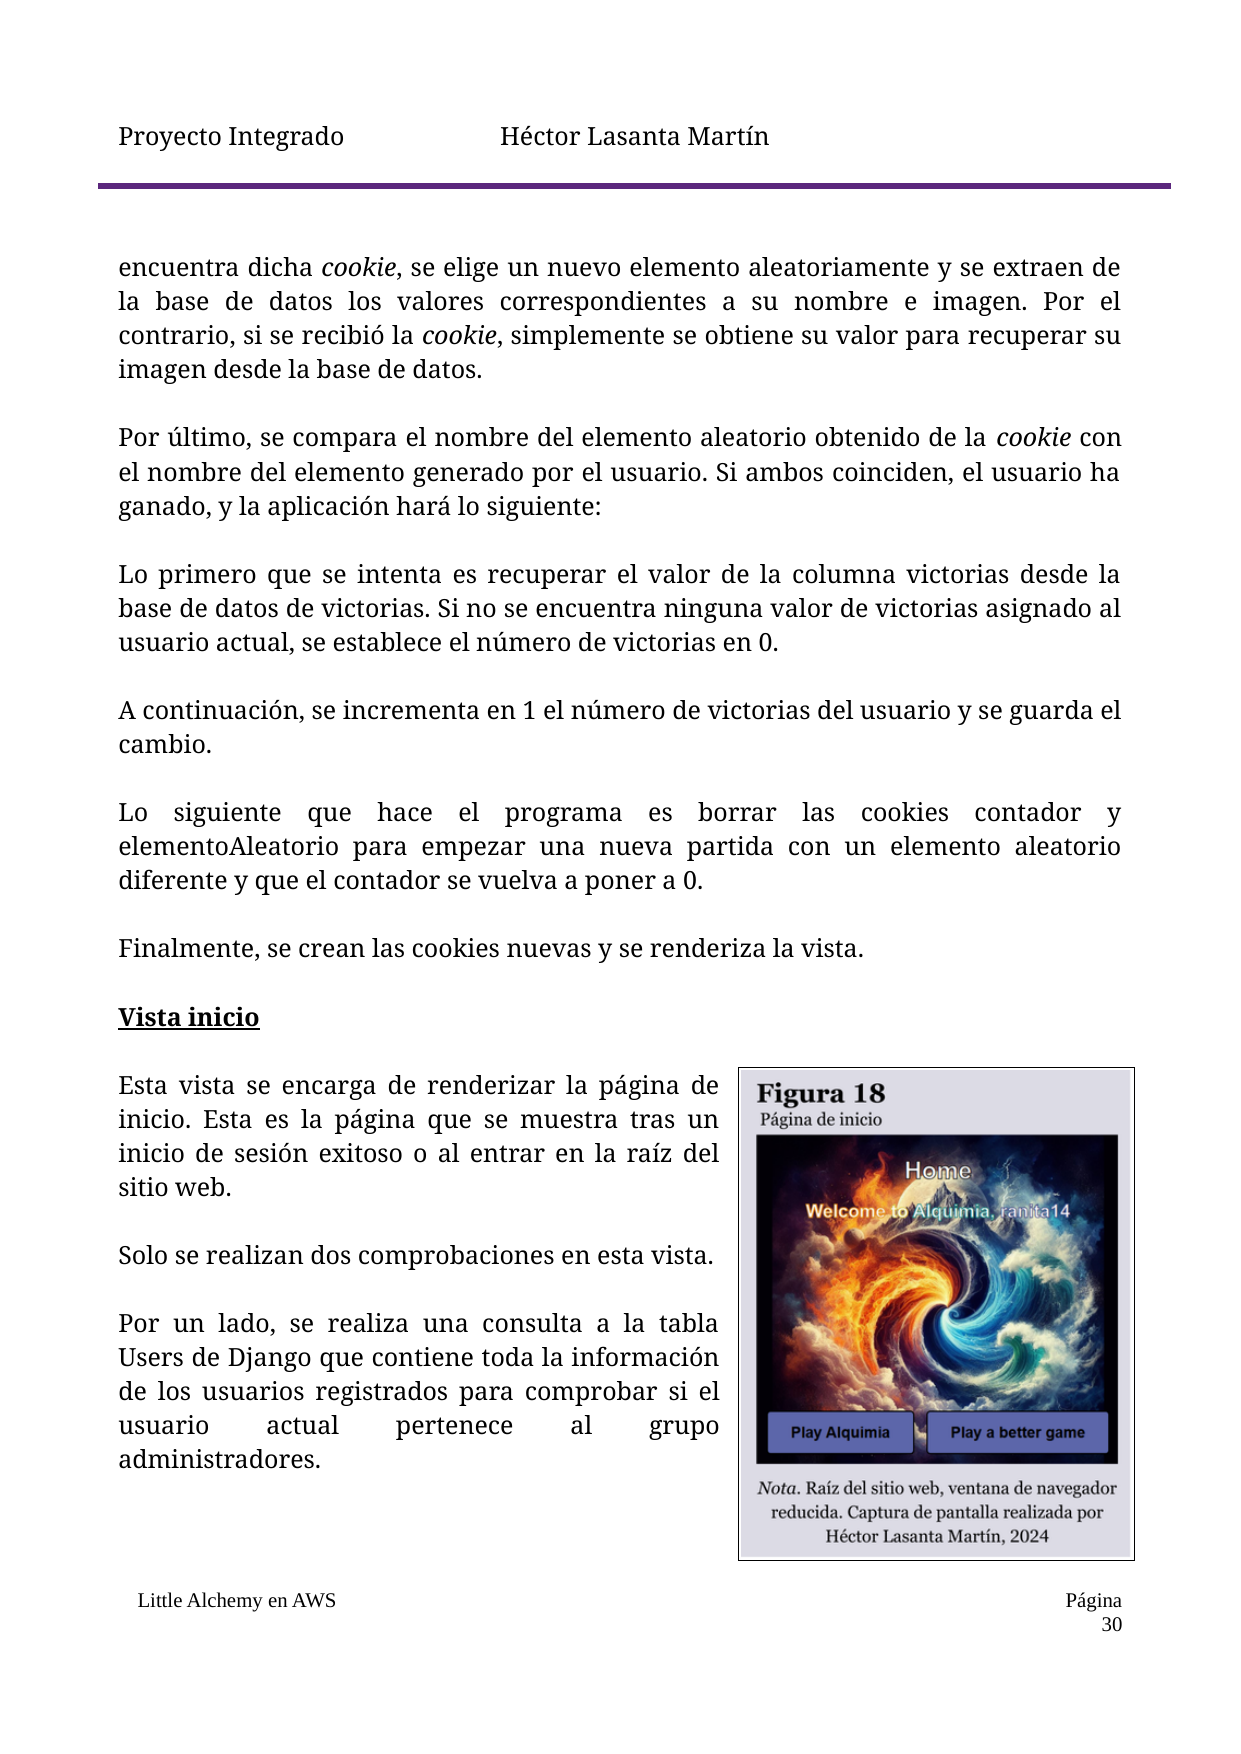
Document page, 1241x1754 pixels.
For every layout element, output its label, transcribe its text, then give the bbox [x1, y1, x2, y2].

text A continuación, se incrementa en 1 el número de victorias del usuario y se guarda el cambio. [118, 693, 1122, 761]
text Solo se realizan dos comprobaciones en esta vista. [118, 1238, 738, 1272]
text [739, 1068, 1134, 1560]
text encuentra dicha cookie, se elige un nuevo elemento aleatoriamente y se extraen de la base de datos los valores correspondientes a su nombre e imagen. Por el contrario, si se recibió la cookie, simplemente se obtiene su valor para recuperar su imagen desde la base de datos. [118, 250, 1122, 386]
text Vista inicio [118, 999, 1122, 1033]
text Lo siguiente que hace el programa es borrar las cookies contador y elementoAleatorio para empezar una nueva partida con un elemento aleatorio diferente y que el contador se vuelva a poner a 0. [118, 795, 1122, 897]
text Por un lado, se realiza una consulta a la tabla Users de Django que contiene toda la información de los usuarios registrados para comprobar si el usuario actual pertenece al grupo administradores. [118, 1306, 738, 1476]
picture [741, 1070, 1131, 1558]
text Finalmente, se crean las cookies nuevas y se renderiza la vista. [118, 931, 1122, 965]
text Lo primero que se intenta es recuperar el valor de la columna victorias desde la base de datos de victorias. Si no se encuentra ninguna valor de victorias asignado al usuario actual, se establece el número de victorias en 0. [118, 556, 1122, 658]
text Esta vista se encarga de renderizar la página de inicio. Esta es la página que se muestra tras un inicio de sesión exitoso o al entrar en la raíz del sitio web. [118, 1067, 738, 1203]
text Por último, se compara el nombre del elemento aleatorio obtenido de la cookie con el nombre del elemento generado por el usuario. Si ambos coinciden, el usuario ha ganado, y la aplicación hará lo siguiente: [118, 420, 1122, 522]
